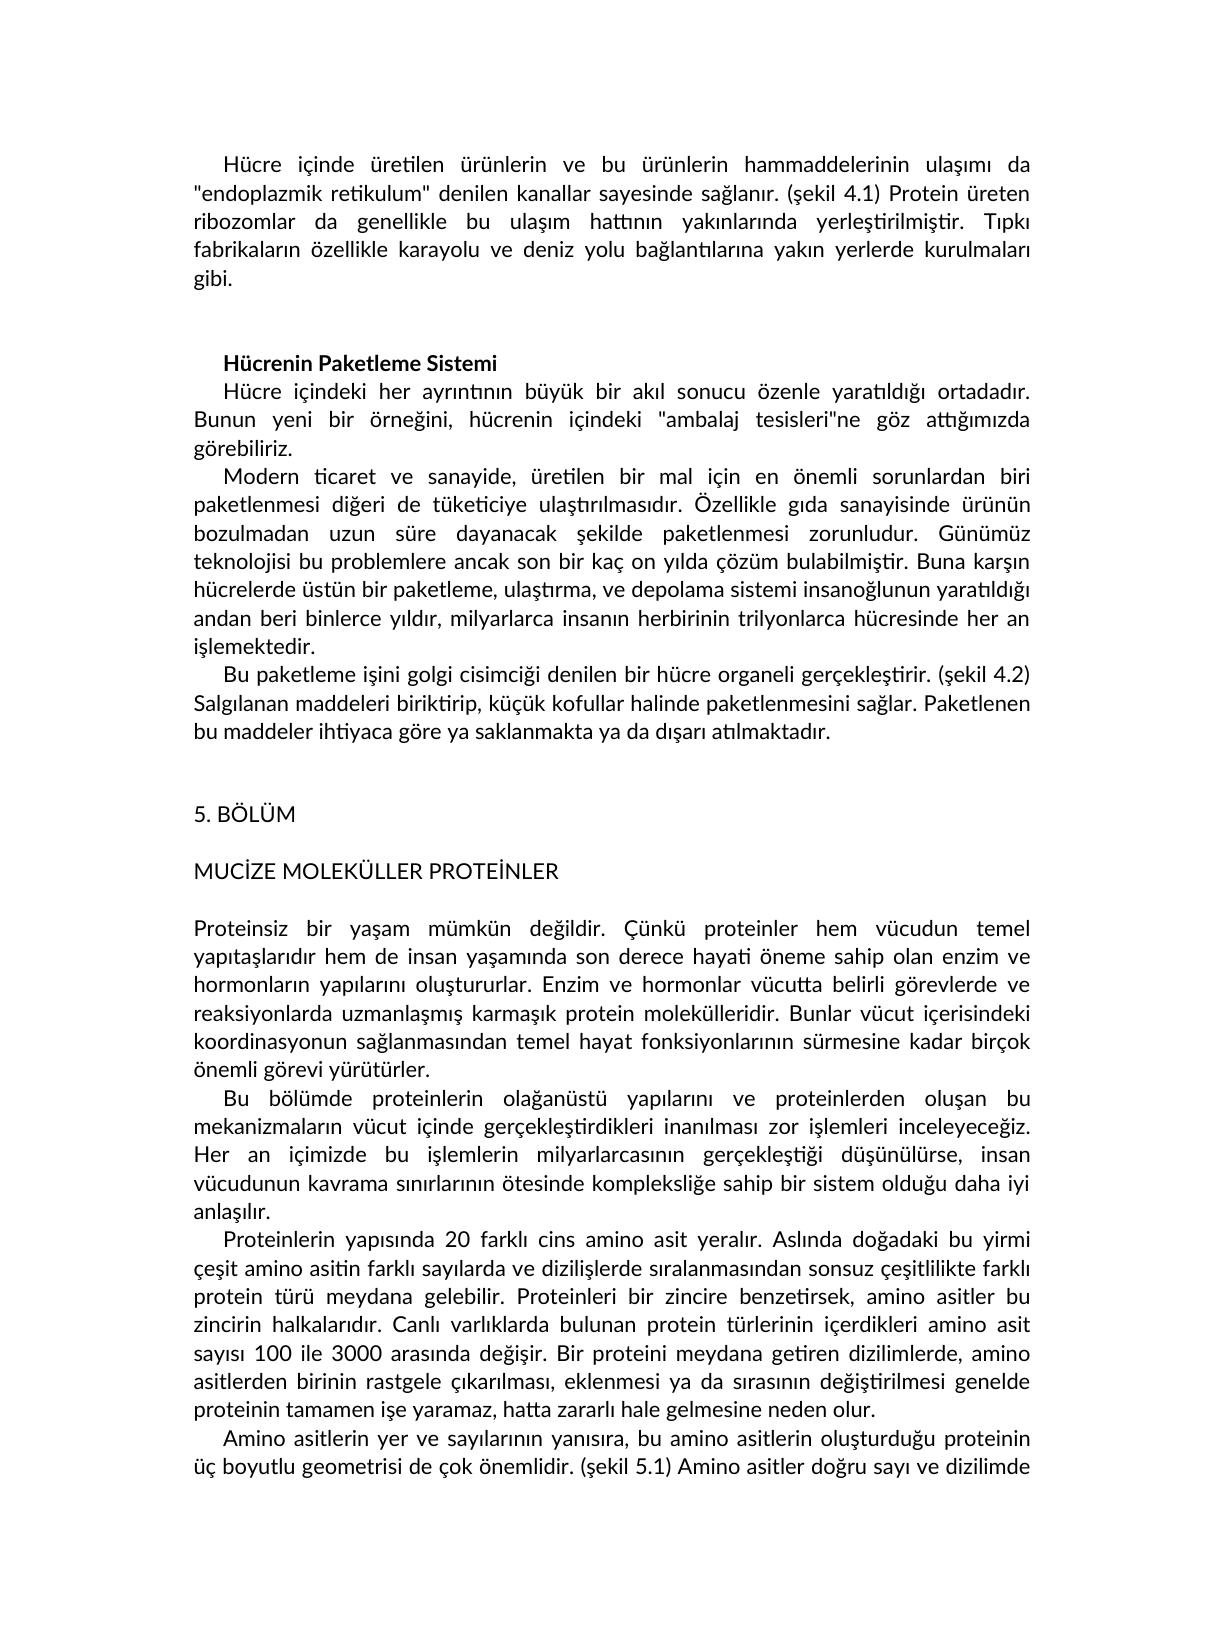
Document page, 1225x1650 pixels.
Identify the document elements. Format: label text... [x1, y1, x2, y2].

text Modern ticaret ve sanayide, üretilen bir mal için en önemli sorunlardan biri paketlenmesi diğeri de tüketiciye ulaştırılmasıdır. Özellikle gıda sanayisinde ürünün bozulmadan uzun süre dayanacak şekilde paketlenmesi zorunludur. Günümüz teknolojisi bu problemlere ancak son bir kaç on yılda çözüm bulabilmiştir. Buna karşın hücrelerde üstün bir paketleme, ulaştırma, ve depolama sistemi insanoğlunun yaratıldığı andan beri binlerce yıldır, milyarlarca insanın herbirinin trilyonlarca hücresinde her an işlemektedir. [193, 462, 1032, 660]
text Bu bölümde proteinlerin olağanüstü yapılarını ve proteinlerden oluşan bu mekanizmaların vücut içinde gerçekleştirdikleri inanılması zor işlemleri inceleyeceğiz. Her an içimizde bu işlemlerin milyarlarcasının gerçekleştiği düşünülürse, insan vücudunun kavrama sınırlarının ötesinde kompleksliğe sahip bir sistem olduğu daha iyi anlaşılır. [193, 1083, 1032, 1225]
text Hücre içindeki her ayrıntının büyük bir akıl sonucu özenle yaratıldığı ortadadır. Bunun yeni bir örneğini, hücrenin içindeki "ambalaj tesisleri"ne göz attığımızda görebiliriz. [193, 377, 1032, 462]
text Proteinlerin yapısında 20 farklı cins amino asit yeralır. Aslında doğadaki bu yirmi çeşit amino asitin farklı sayılarda ve dizilişlerde sıralanmasından sonsuz çeşitlilikte farklı protein türü meydana gelebilir. Proteinleri bir zincire benzetirsek, amino asitler bu zincirin halkalarıdır. Canlı varlıklarda bulunan protein türlerinin içerdikleri amino asit sayısı 100 ile 3000 arasında değişir. Bir proteini meydana getiren dizilimlerde, amino asitlerden birinin rastgele çıkarılması, eklenmesi ya da sırasının değiştirilmesi genelde proteinin tamamen işe yaramaz, hatta zararlı hale gelmesine neden olur. [193, 1225, 1032, 1423]
text Hücre içinde üretilen ürünlerin ve bu ürünlerin hammaddelerinin ulaşımı da "endoplazmik retikulum" denilen kanallar sayesinde sağlanır. (şekil 4.1) Protein üreten ribozomlar da genellikle bu ulaşım hattının yakınlarında yerleştirilmiştir. Tıpkı fabrikaların özellikle karayolu ve deniz yolu bağlantılarına yakın yerlerde kurulmaları gibi. [193, 150, 1032, 292]
text 5. BÖLÜM [193, 800, 1032, 828]
text Hücrenin Paketleme Sistemi [193, 348, 1032, 377]
text Bu paketleme işini golgi cisimciği denilen bir hücre organeli gerçekleştirir. (şekil 4.2) Salgılanan maddeleri biriktirip, küçük kofullar halinde paketlenmesini sağlar. Paketlenen bu maddeler ihtiyaca göre ya saklanmakta ya da dışarı atılmaktadır. [193, 660, 1032, 745]
text MUCİZE MOLEKÜLLER PROTEİNLER [193, 857, 1032, 885]
text Proteinsiz bir yaşam mümkün değildir. Çünkü proteinler hem vücudun temel yapıtaşlarıdır hem de insan yaşamında son derece hayati öneme sahip olan enzim ve hormonların yapılarını oluştururlar. Enzim ve hormonlar vücutta belirli görevlerde ve reaksiyonlarda uzmanlaşmış karmaşık protein molekülleridir. Bunlar vücut içerisindeki koordinasyonun sağlanmasından temel hayat fonksiyonlarının sürmesine kadar birçok önemli görevi yürütürler. [193, 913, 1032, 1083]
text Amino asitlerin yer ve sayılarının yanısıra, bu amino asitlerin oluşturduğu proteinin üç boyutlu geometrisi de çok önemlidir. (şekil 5.1) Amino asitler doğru sayı ve dizilimde [193, 1423, 1032, 1480]
